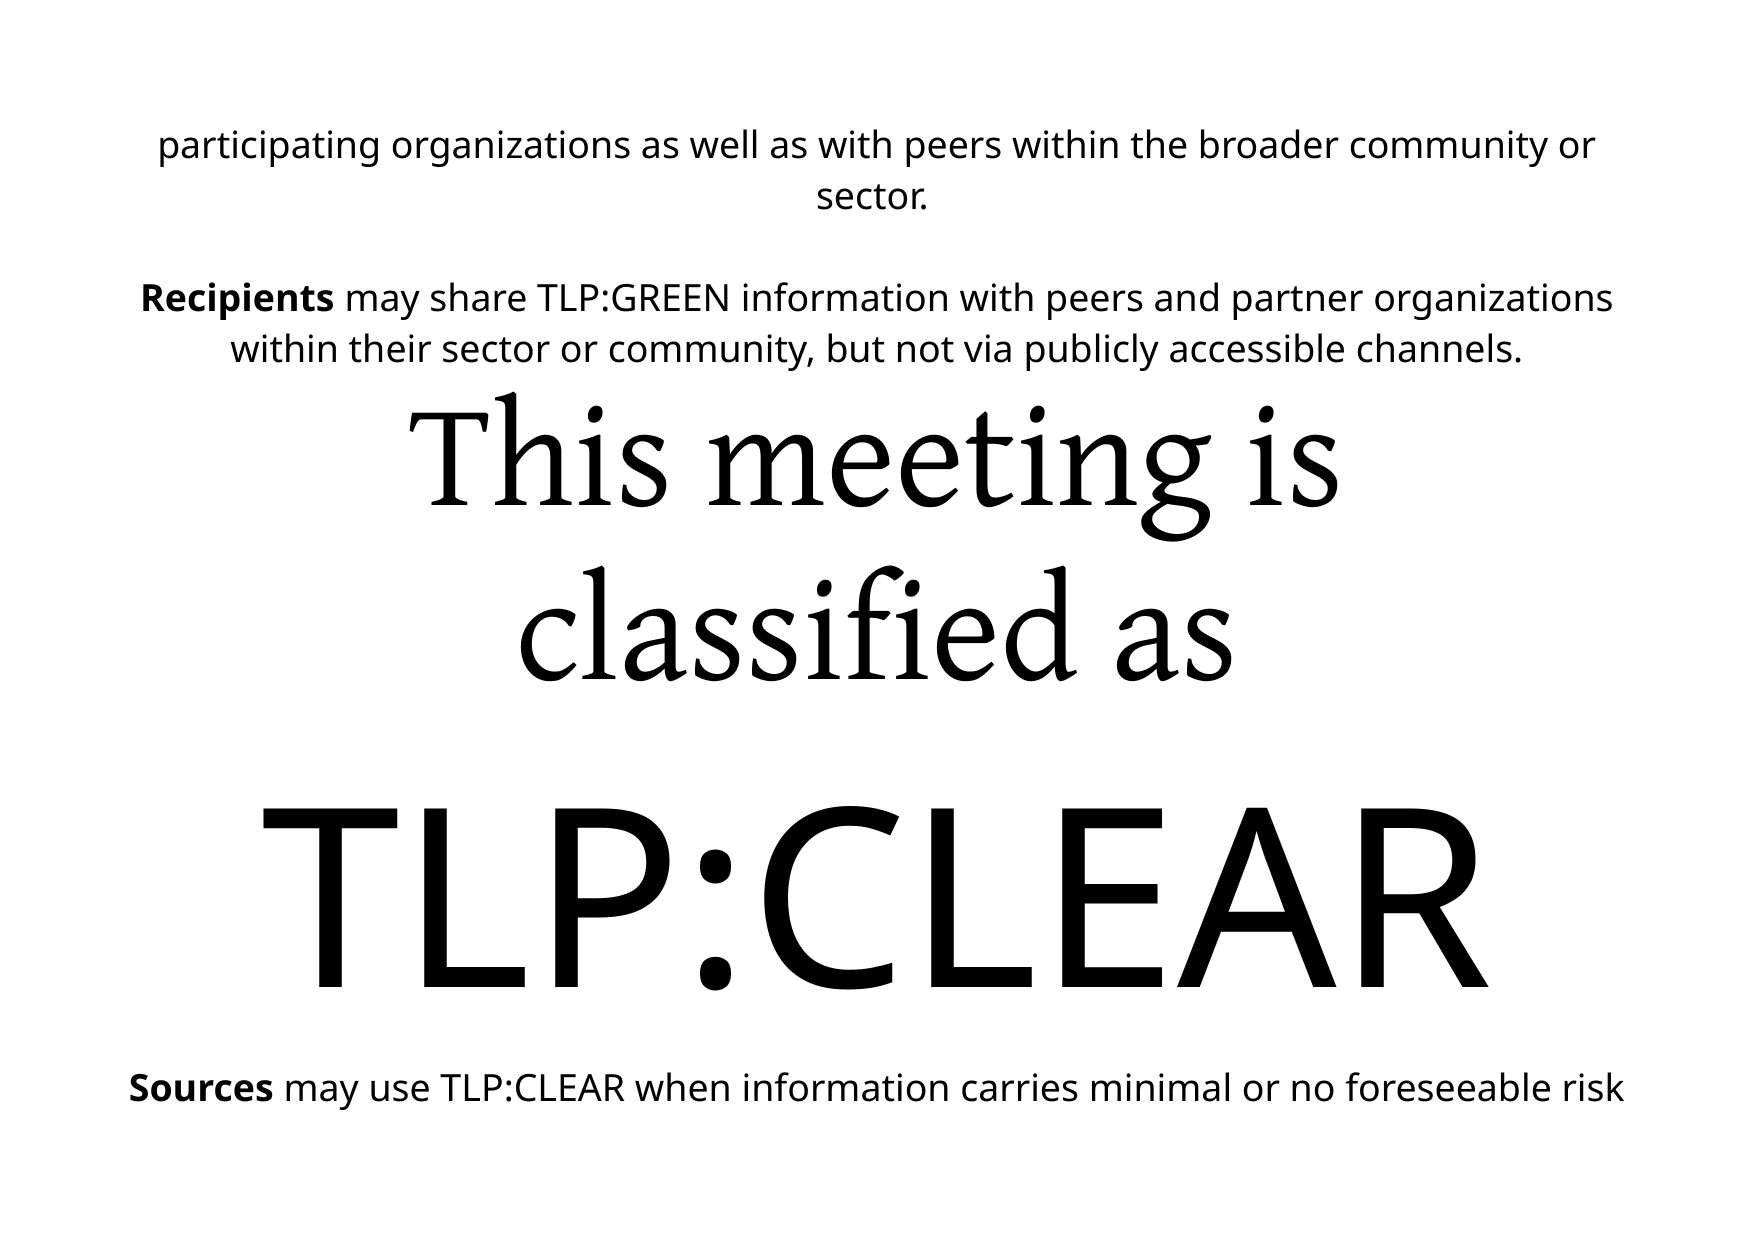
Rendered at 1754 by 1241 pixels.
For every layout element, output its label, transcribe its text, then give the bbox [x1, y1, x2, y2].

text TLP:CLEAR [118, 720, 1636, 1061]
text This meeting is classified as [118, 373, 1636, 720]
text Recipients may share TLP:GREEN information with peers and partner organizations within their sector or community, but not via publicly accessible channels. [118, 271, 1636, 373]
text participating organizations as well as with peers within the broader community or sector. [118, 118, 1636, 220]
text Sources may use TLP:CLEAR when information carries minimal or no foreseeable risk [118, 1061, 1636, 1112]
